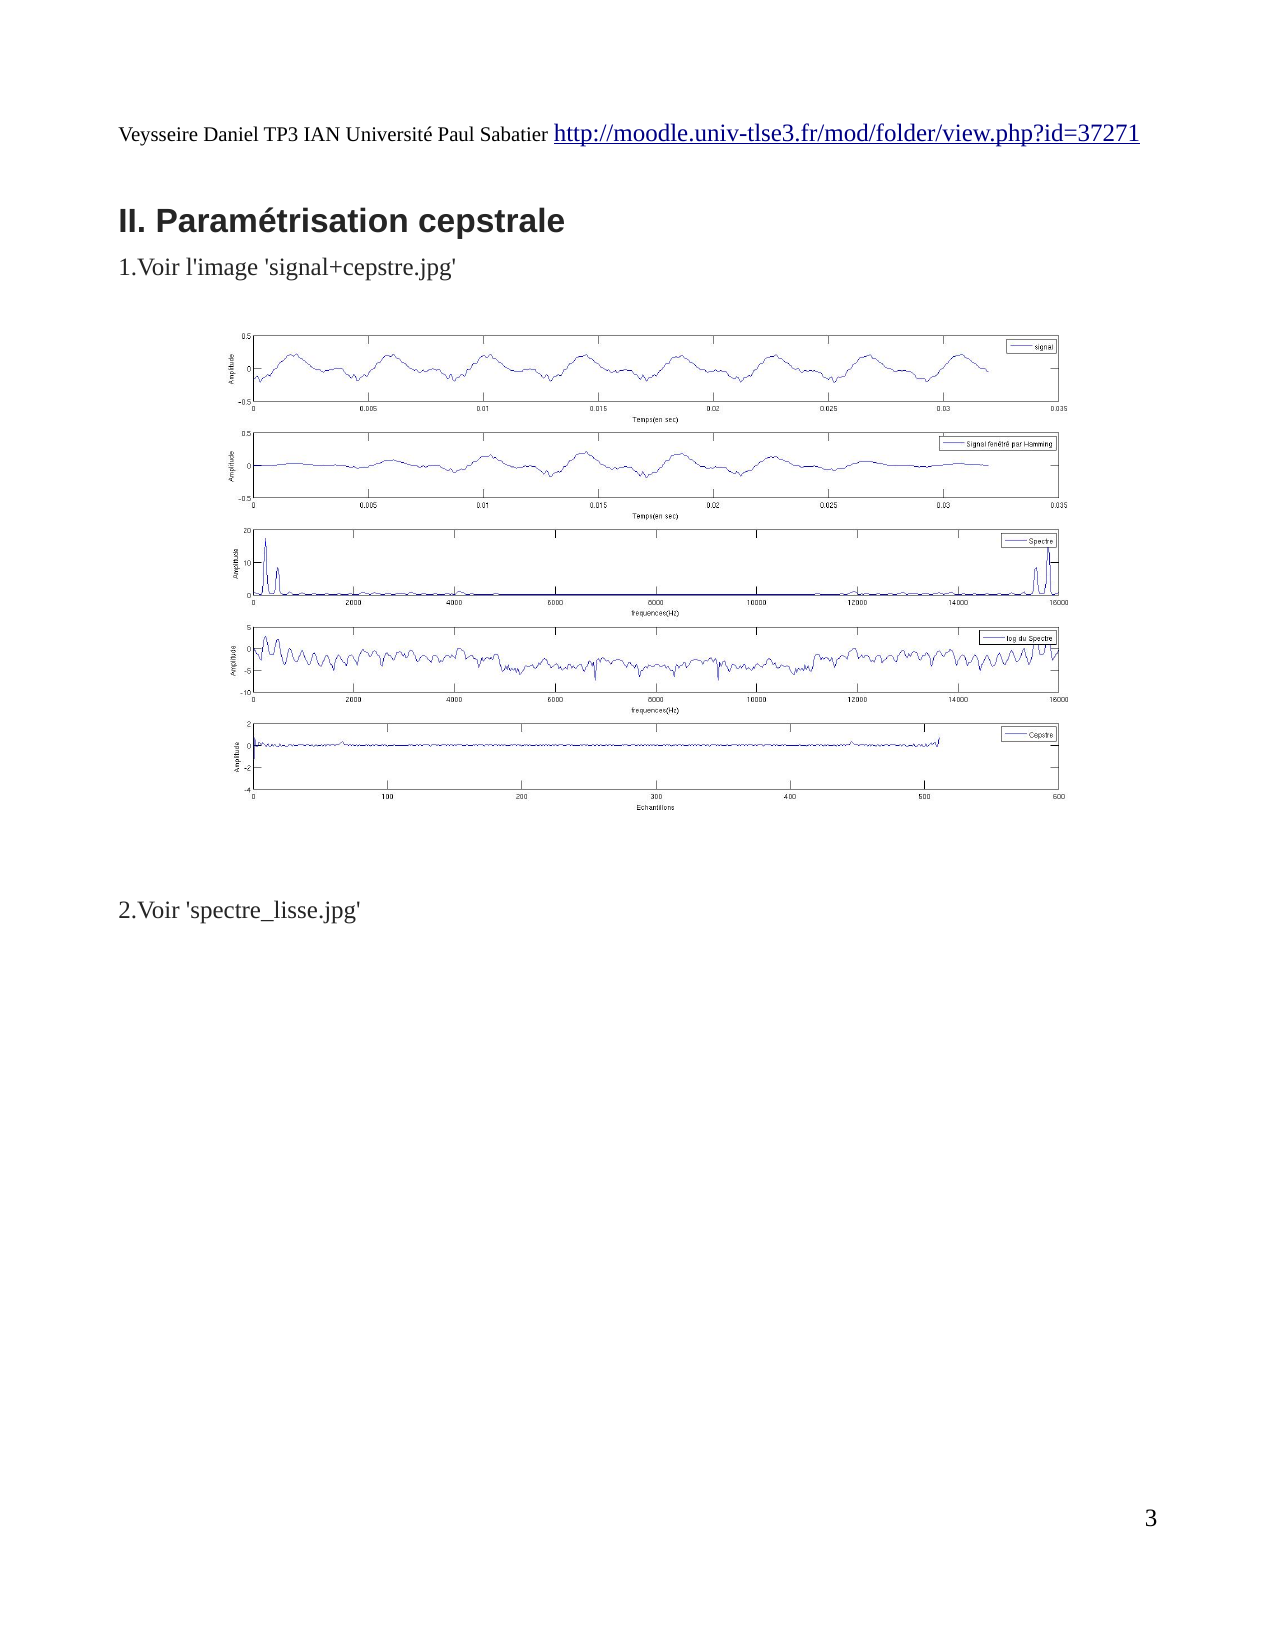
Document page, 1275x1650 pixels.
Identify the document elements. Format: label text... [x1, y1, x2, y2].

text 2.Voir 'spectre_lisse.jpg' [118, 896, 1157, 924]
text 1.Voir l'image 'signal+cepstre.jpg' [118, 252, 1157, 281]
subtitle II. Paramétrisation cepstrale [118, 201, 1157, 240]
picture [118, 293, 1157, 855]
